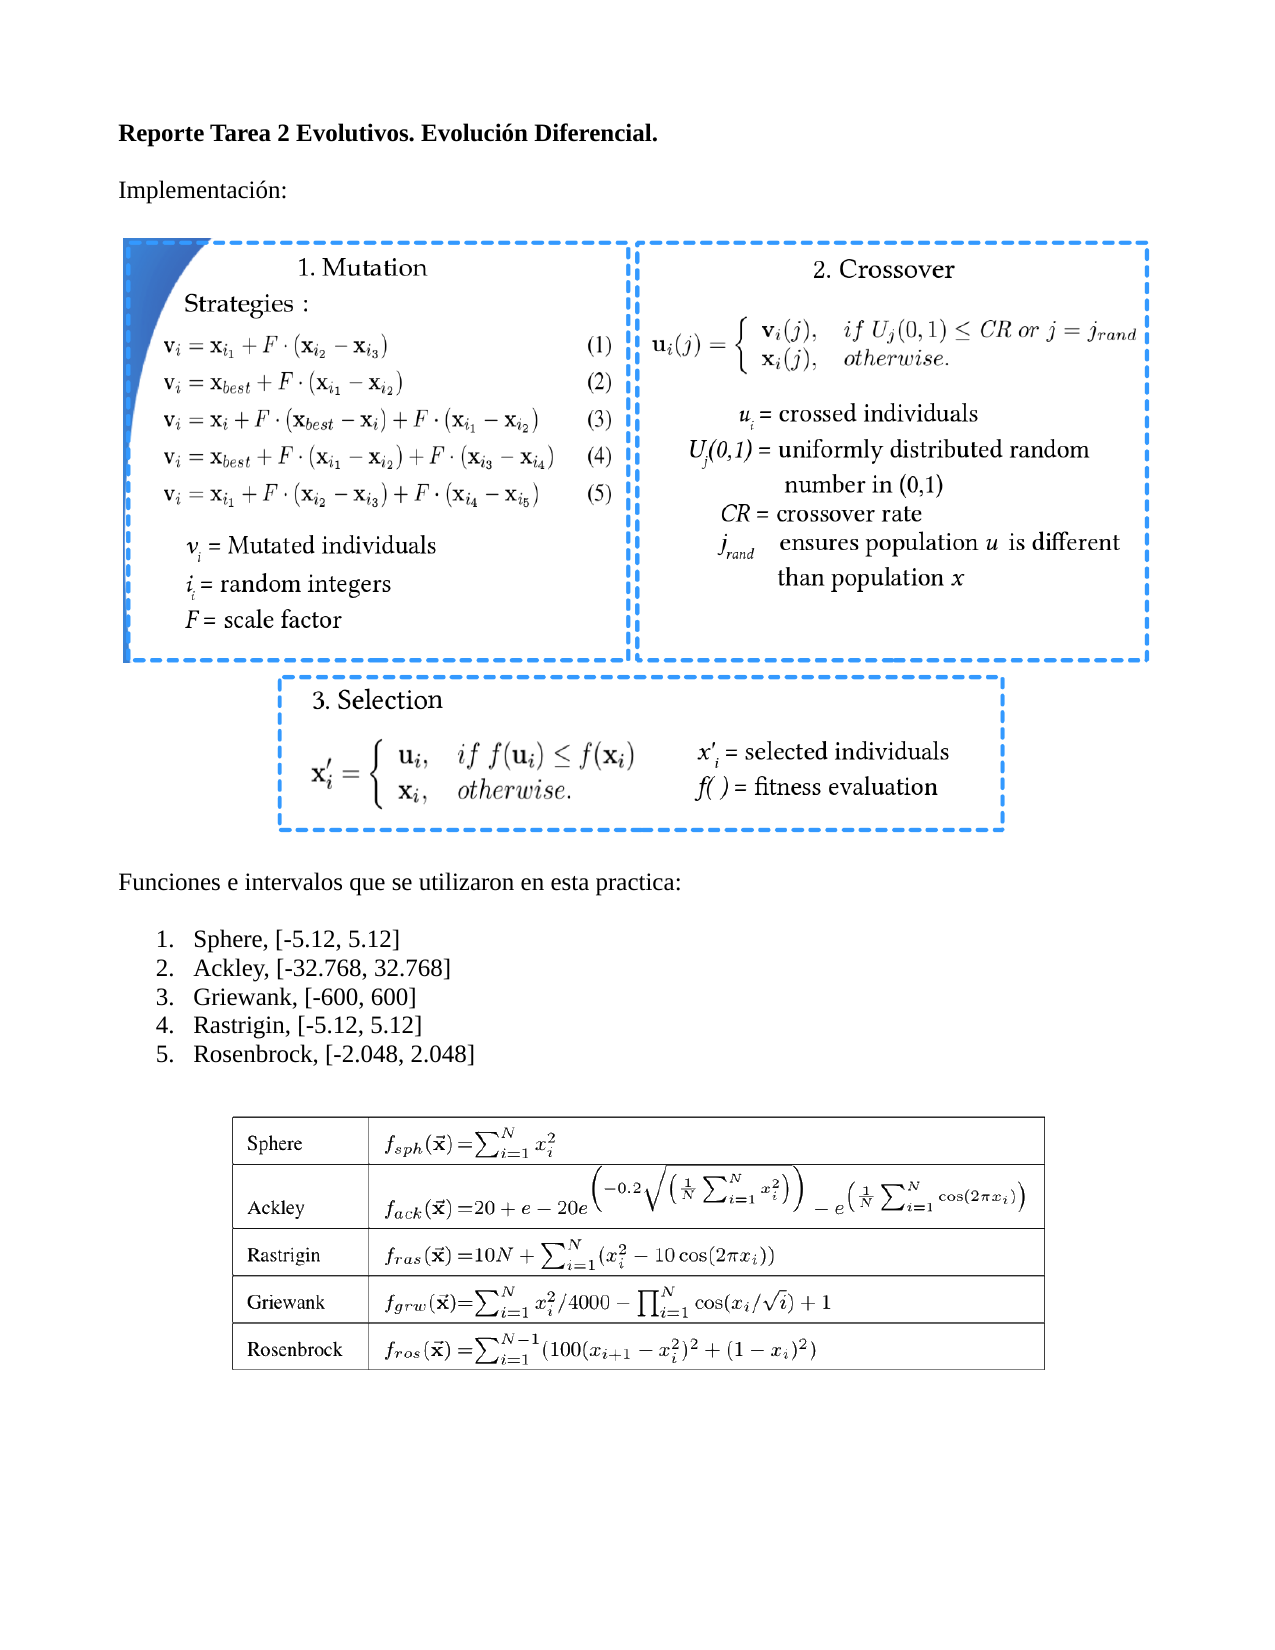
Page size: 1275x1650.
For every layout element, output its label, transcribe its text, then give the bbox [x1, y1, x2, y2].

list Ackley, [-32.768, 32.768] [156, 953, 1157, 982]
text Funciones e intervalos que se utilizaron en esta practica: [118, 867, 1157, 895]
text Implementación: [118, 176, 1157, 204]
text Reporte Tarea 2 Evolutivos. Evolución Diferencial. [118, 118, 1157, 147]
picture [118, 233, 1157, 838]
list Rastrigin, [-5.12, 5.12] [156, 1010, 1157, 1039]
list Rosenbrock, [-2.048, 2.048] [156, 1039, 1157, 1068]
list Griewank, [-600, 600] [156, 982, 1157, 1010]
picture [229, 1112, 1046, 1372]
list Sphere, [-5.12, 5.12] [156, 924, 1157, 953]
